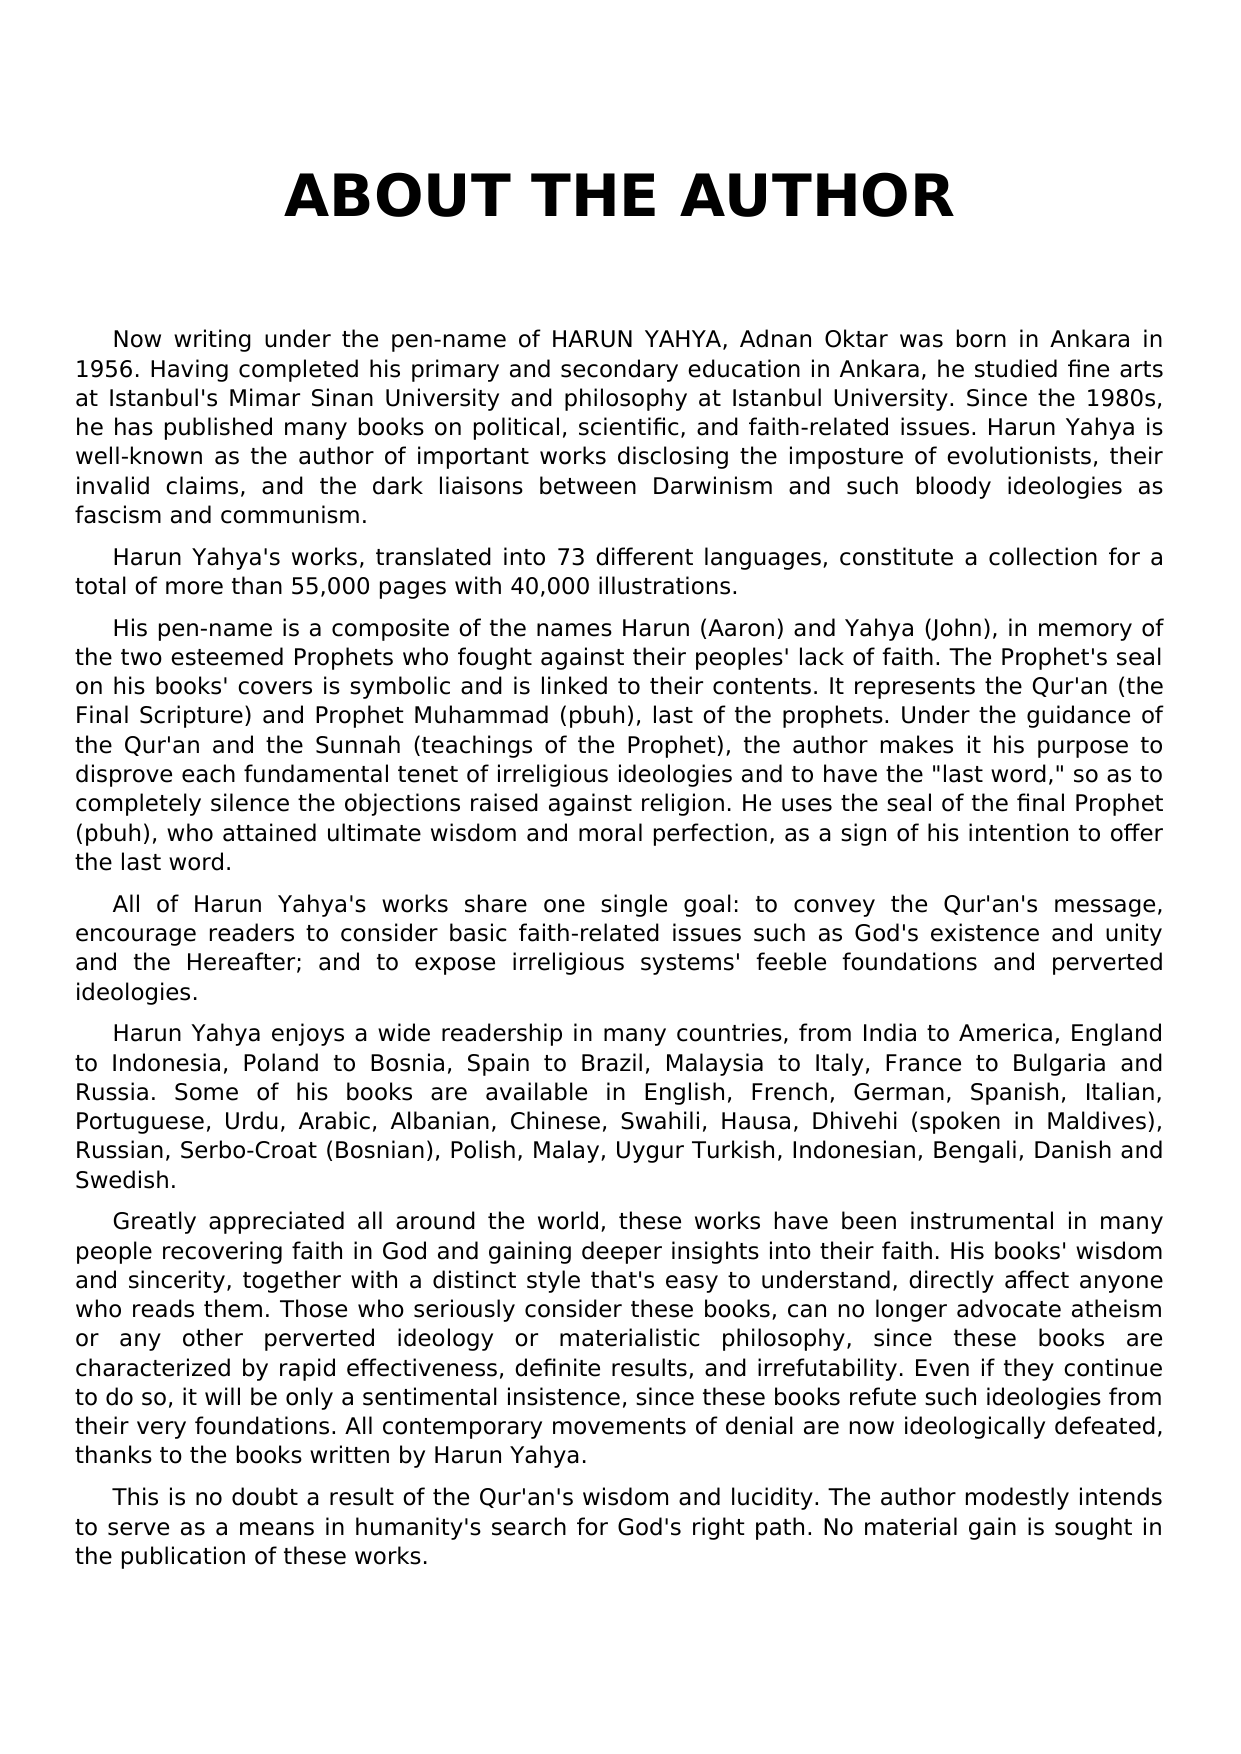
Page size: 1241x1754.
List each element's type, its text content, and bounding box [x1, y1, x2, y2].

text Now writing under the pen-name of HARUN YAHYA, Adnan Oktar was born in Ankara in 1956. Having completed his primary and secondary education in Ankara, he studied fine arts at Istanbul's Mimar Sinan University and philosophy at Istanbul University. Since the 1980s, he has published many books on political, scientific, and faith-related issues. Harun Yahya is well-known as the author of important works disclosing the imposture of evolutionists, their invalid claims, and the dark liaisons between Darwinism and such bloody ideologies as fascism and communism. [75, 326, 1165, 529]
subtitle ABOUT THE AUTHOR [75, 162, 1165, 230]
text Harun Yahya's works, translated into 73 different languages, constitute a collection for a total of more than 55,000 pages with 40,000 illustrations. [75, 544, 1165, 600]
text His pen-name is a composite of the names Harun (Aaron) and Yahya (John), in memory of the two esteemed Prophets who fought against their peoples' lack of faith. The Prophet's seal on his books' covers is symbolic and is linked to their contents. It represents the Qur'an (the Final Scripture) and Prophet Muhammad (pbuh), last of the prophets. Under the guidance of the Qur'an and the Sunnah (teachings of the Prophet), the author makes it his purpose to disprove each fundamental tenet of irreligious ideologies and to have the "last word," so as to completely silence the objections raised against religion. He uses the seal of the final Prophet (pbuh), who attained ultimate wisdom and moral perfection, as a sign of his intention to offer the last word. [75, 615, 1165, 876]
text Harun Yahya enjoys a wide readership in many countries, from India to America, England to Indonesia, Poland to Bosnia, Spain to Brazil, Malaysia to Italy, France to Bulgaria and Russia. Some of his books are available in English, French, German, Spanish, Italian, Portuguese, Urdu, Arabic, Albanian, Chinese, Swahili, Hausa, Dhivehi (spoken in Maldives), Russian, Serbo-Croat (Bosnian), Polish, Malay, Uygur Turkish, Indonesian, Bengali, Danish and Swedish. [75, 1020, 1165, 1193]
text This is no doubt a result of the Qur'an's wisdom and lucidity. The author modestly intends to serve as a means in humanity's search for God's right path. No material gain is sought in the publication of these works. [75, 1484, 1165, 1570]
text All of Harun Yahya's works share one single goal: to convey the Qur'an's message, encourage readers to consider basic faith-related issues such as God's existence and unity and the Hereafter; and to expose irreligious systems' feeble foundations and perverted ideologies. [75, 891, 1165, 1005]
text Greatly appreciated all around the world, these works have been instrumental in many people recovering faith in God and gaining deeper insights into their faith. His books' wisdom and sincerity, together with a distinct style that's easy to understand, directly affect anyone who reads them. Those who seriously consider these books, can no longer advocate atheism or any other perverted ideology or materialistic philosophy, since these books are characterized by rapid effectiveness, definite results, and irrefutability. Even if they continue to do so, it will be only a sentimental insistence, since these books refute such ideologies from their very foundations. All contemporary movements of denial are now ideologically defeated, thanks to the books written by Harun Yahya. [75, 1208, 1165, 1469]
